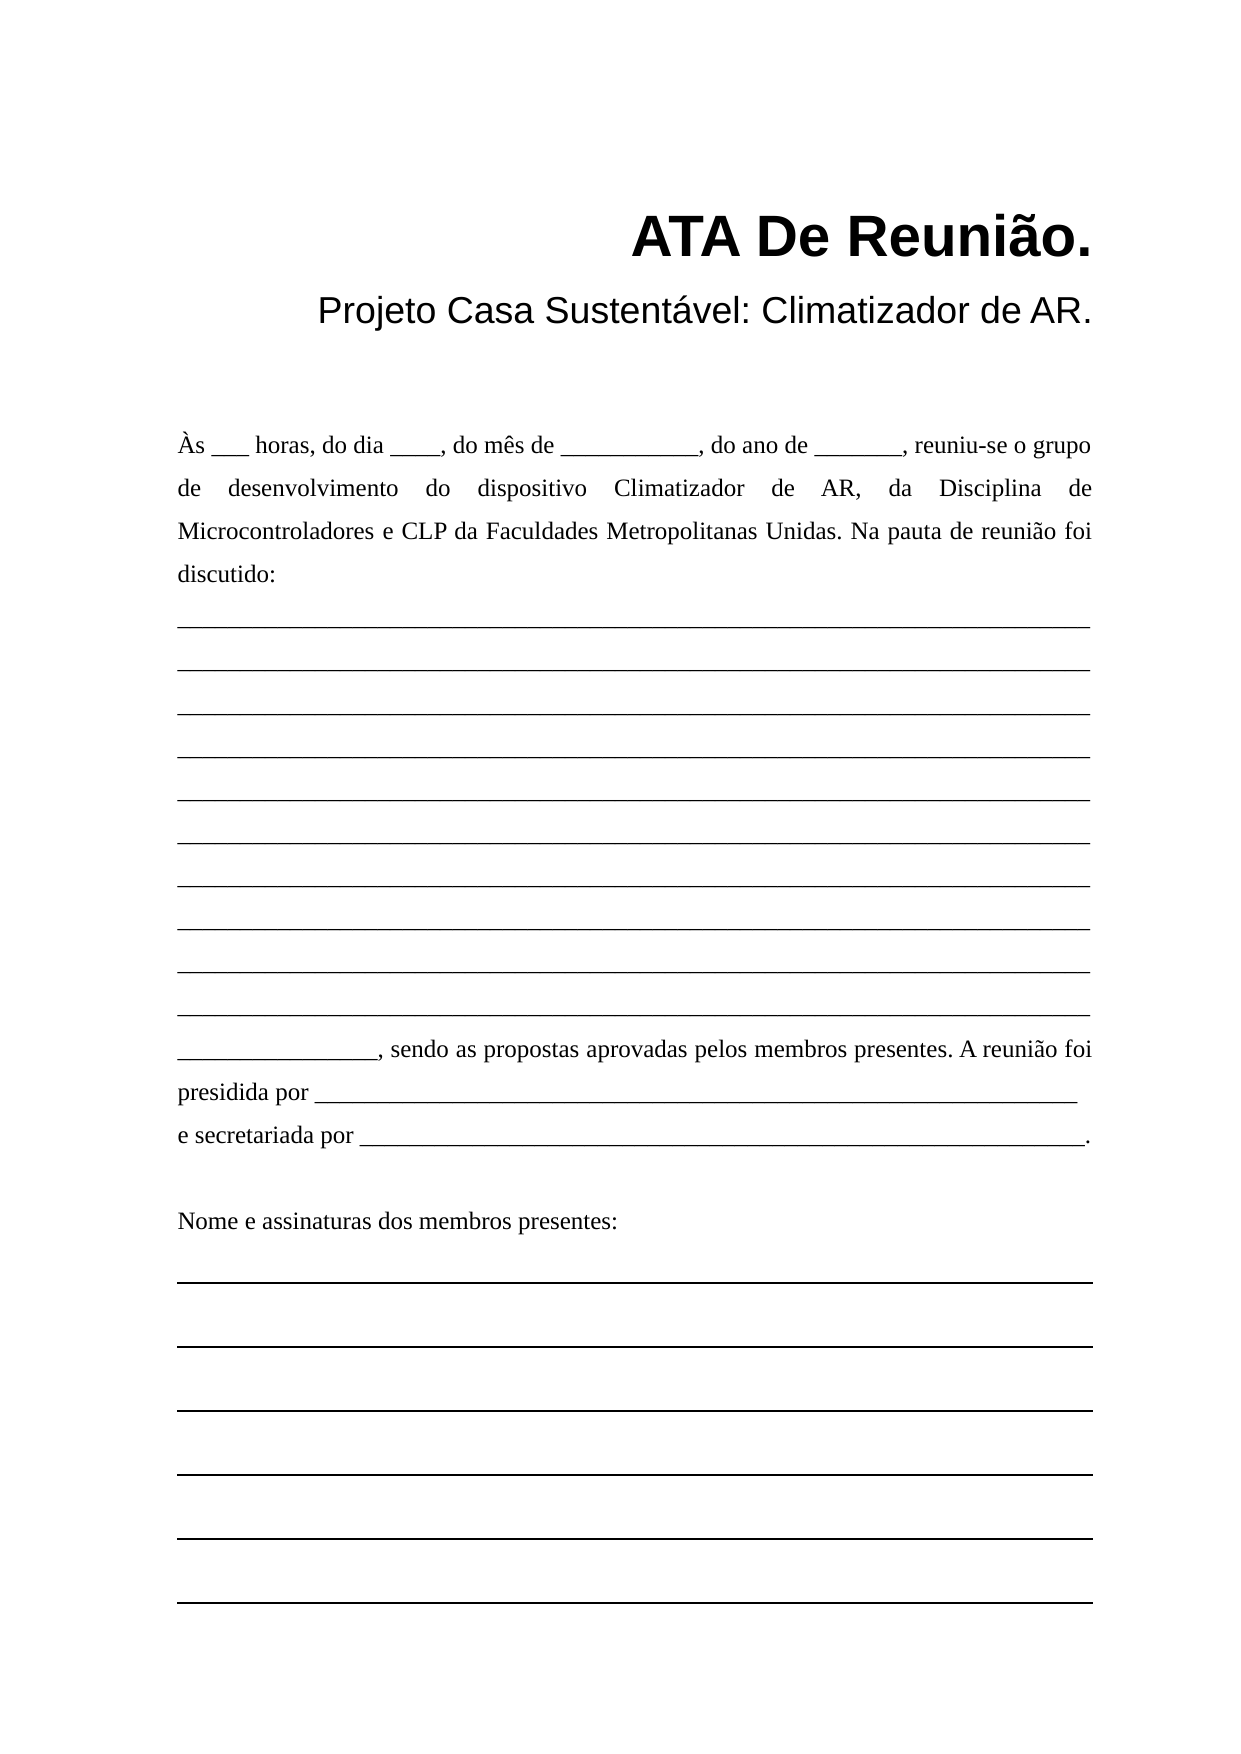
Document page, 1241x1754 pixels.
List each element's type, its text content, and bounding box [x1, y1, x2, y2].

text Nome e assinaturas dos membros presentes: [177, 1206, 1093, 1235]
text Às ___ horas, do dia ____, do mês de ___________, do ano de _______, reuniu-se o grupo de desenvolvimento do dispositivo Climatizador de AR, da Disciplina de Microcontroladores e CLP da Faculdades Metropolitanas Unidas. Na pauta de reunião foi discutido: __________________________________________________________________________________________________________________________________________________________________________________________________________________________________________________________________________________________________________________________________________________________________________________________________________________________________________________________________________________________________________________________________________________________________________________________________________________________________________________________________________________________________________________________________________________________________________, sendo as propostas aprovadas pelos membros presentes. A reunião foi presidida por _____________________________________________________________ [177, 430, 1093, 1106]
text e secretariada por __________________________________________________________. [177, 1120, 1093, 1149]
title ATA De Reunião. [177, 202, 1093, 269]
subtitle Projeto Casa Sustentável: Climatizador de AR. [177, 288, 1093, 331]
